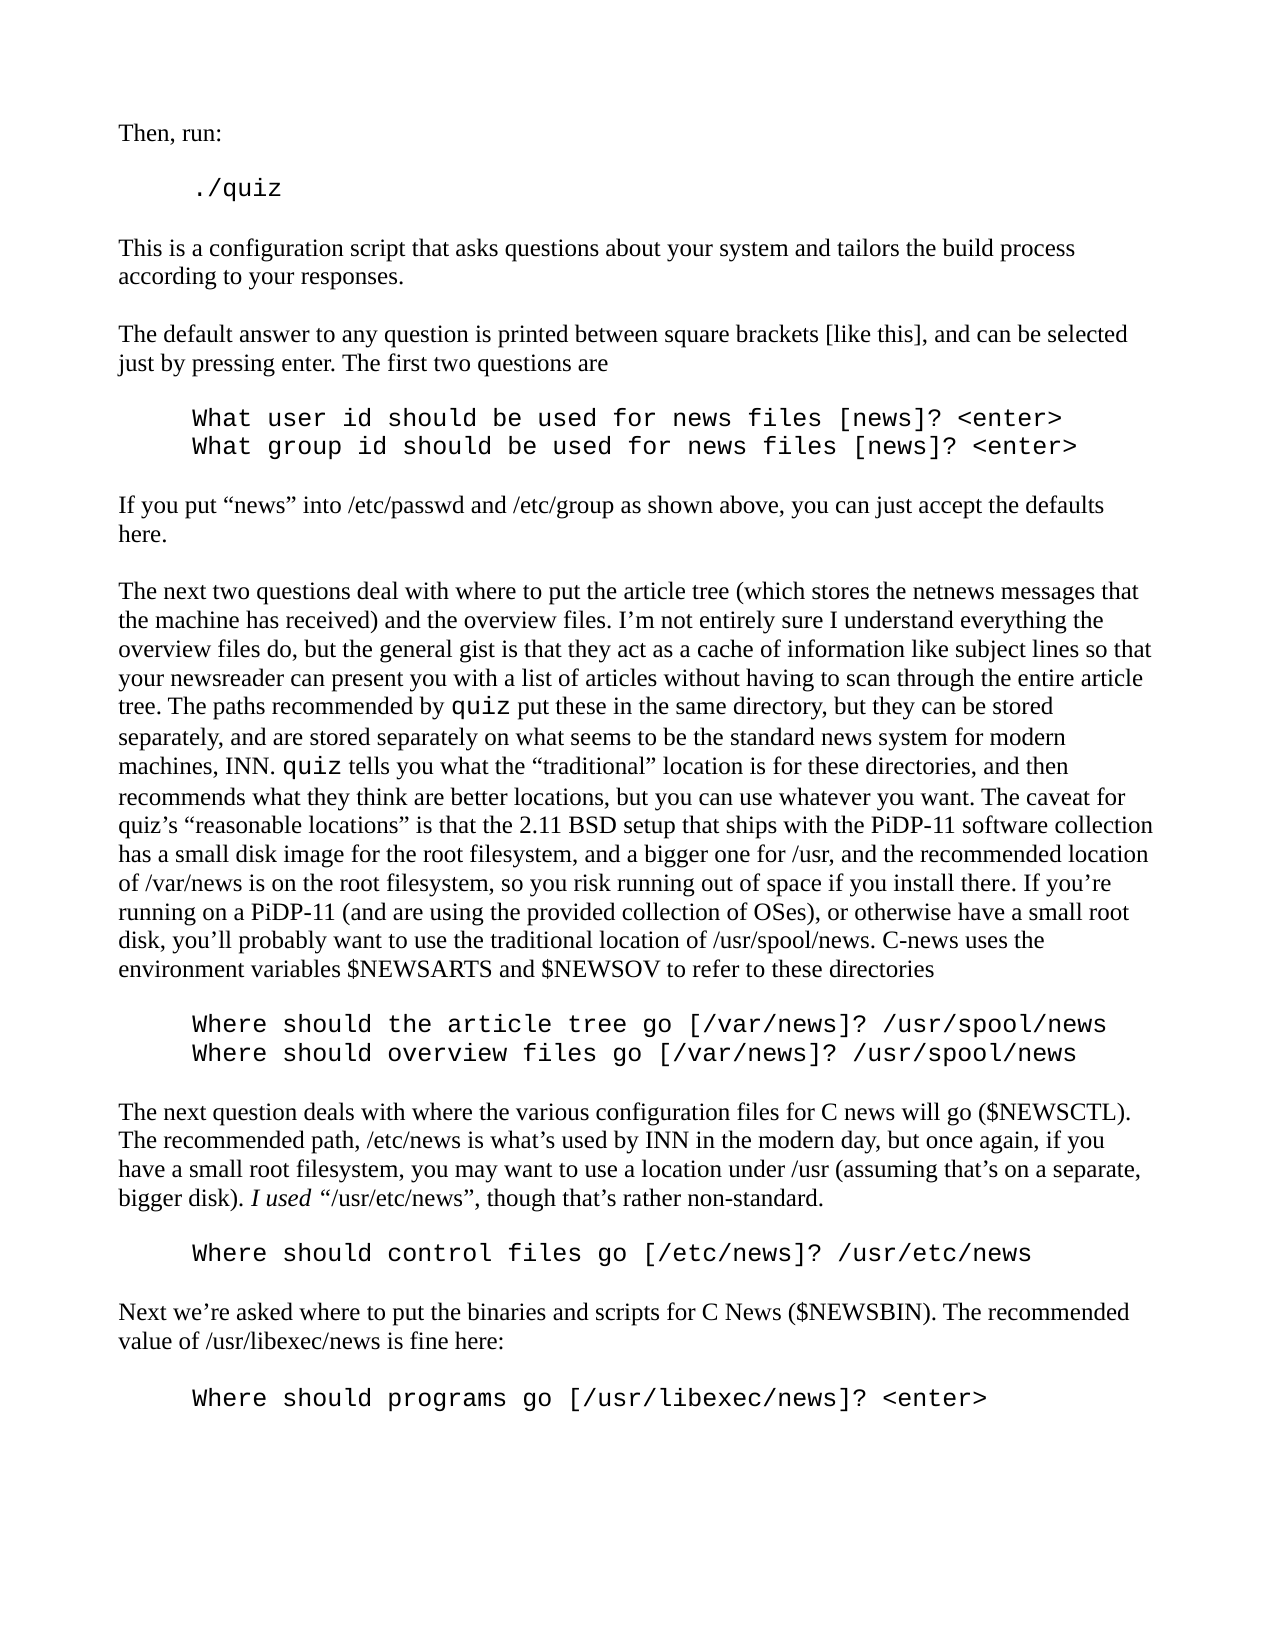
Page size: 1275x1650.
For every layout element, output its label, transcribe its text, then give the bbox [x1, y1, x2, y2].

text Where should programs go [/usr/libexec/news]? <enter> [118, 1383, 1157, 1414]
text The next question deals with where the various configuration files for C news will go ($NEWSCTL). The recommended path, /etc/news is what’s used by INN in the modern day, but once again, if you have a small root filesystem, you may want to use a location under /usr (assuming that’s on a separate, bigger disk). I used “/usr/etc/news”, though that’s rather non-standard. [118, 1097, 1157, 1212]
text This is a configuration script that asks questions about your system and tailors the build process according to your responses. [118, 233, 1157, 290]
text If you put “news” into /etc/passwd and /etc/group as shown above, you can just accept the defaults here. [118, 490, 1157, 548]
text Next we’re asked where to put the binaries and scripts for C News ($NEWSBIN). The recommended value of /usr/libexec/news is fine here: [118, 1297, 1157, 1355]
text Where should the article tree go [/var/news]? /usr/spool/news [118, 1012, 1157, 1040]
text Then, run: [118, 118, 1157, 147]
text The default answer to any question is printed between square brackets [like this], and can be selected just by pressing enter. The first two questions are [118, 319, 1157, 376]
text Where should overview files go [/var/news]? /usr/spool/news [118, 1040, 1157, 1068]
text Where should control files go [/etc/news]? /usr/etc/news [118, 1241, 1157, 1269]
text What group id should be used for news files [news]? <enter> [118, 433, 1157, 462]
text The next two questions deal with where to put the article tree (which stores the netnews messages that the machine has received) and the overview files. I’m not entirely sure I understand everything the overview files do, but the general gist is that they act as a cache of information like subject lines so that your newsreader can present you with a list of articles without having to scan through the entire article tree. The paths recommended by quiz put these in the same directory, but they can be stored separately, and are stored separately on what seems to be the standard news system for modern machines, INN. quiz tells you what the “traditional” location is for these directories, and then recommends what they think are better locations, but you can use whatever you want. The caveat for quiz’s “reasonable locations” is that the 2.11 BSD setup that ships with the PiDP-11 software collection has a small disk image for the root filesystem, and a bigger one for /usr, and the recommended location of /var/news is on the root filesystem, so you risk running out of space if you install there. If you’re running on a PiDP-11 (and are using the provided collection of OSes), or otherwise have a small root disk, you’ll probably want to use the traditional location of /usr/spool/news. C-news uses the environment variables $NEWSARTS and $NEWSOV to refer to these directories [118, 576, 1157, 983]
text What user id should be used for news files [news]? <enter> [118, 405, 1157, 433]
text ./quiz [118, 176, 1157, 204]
